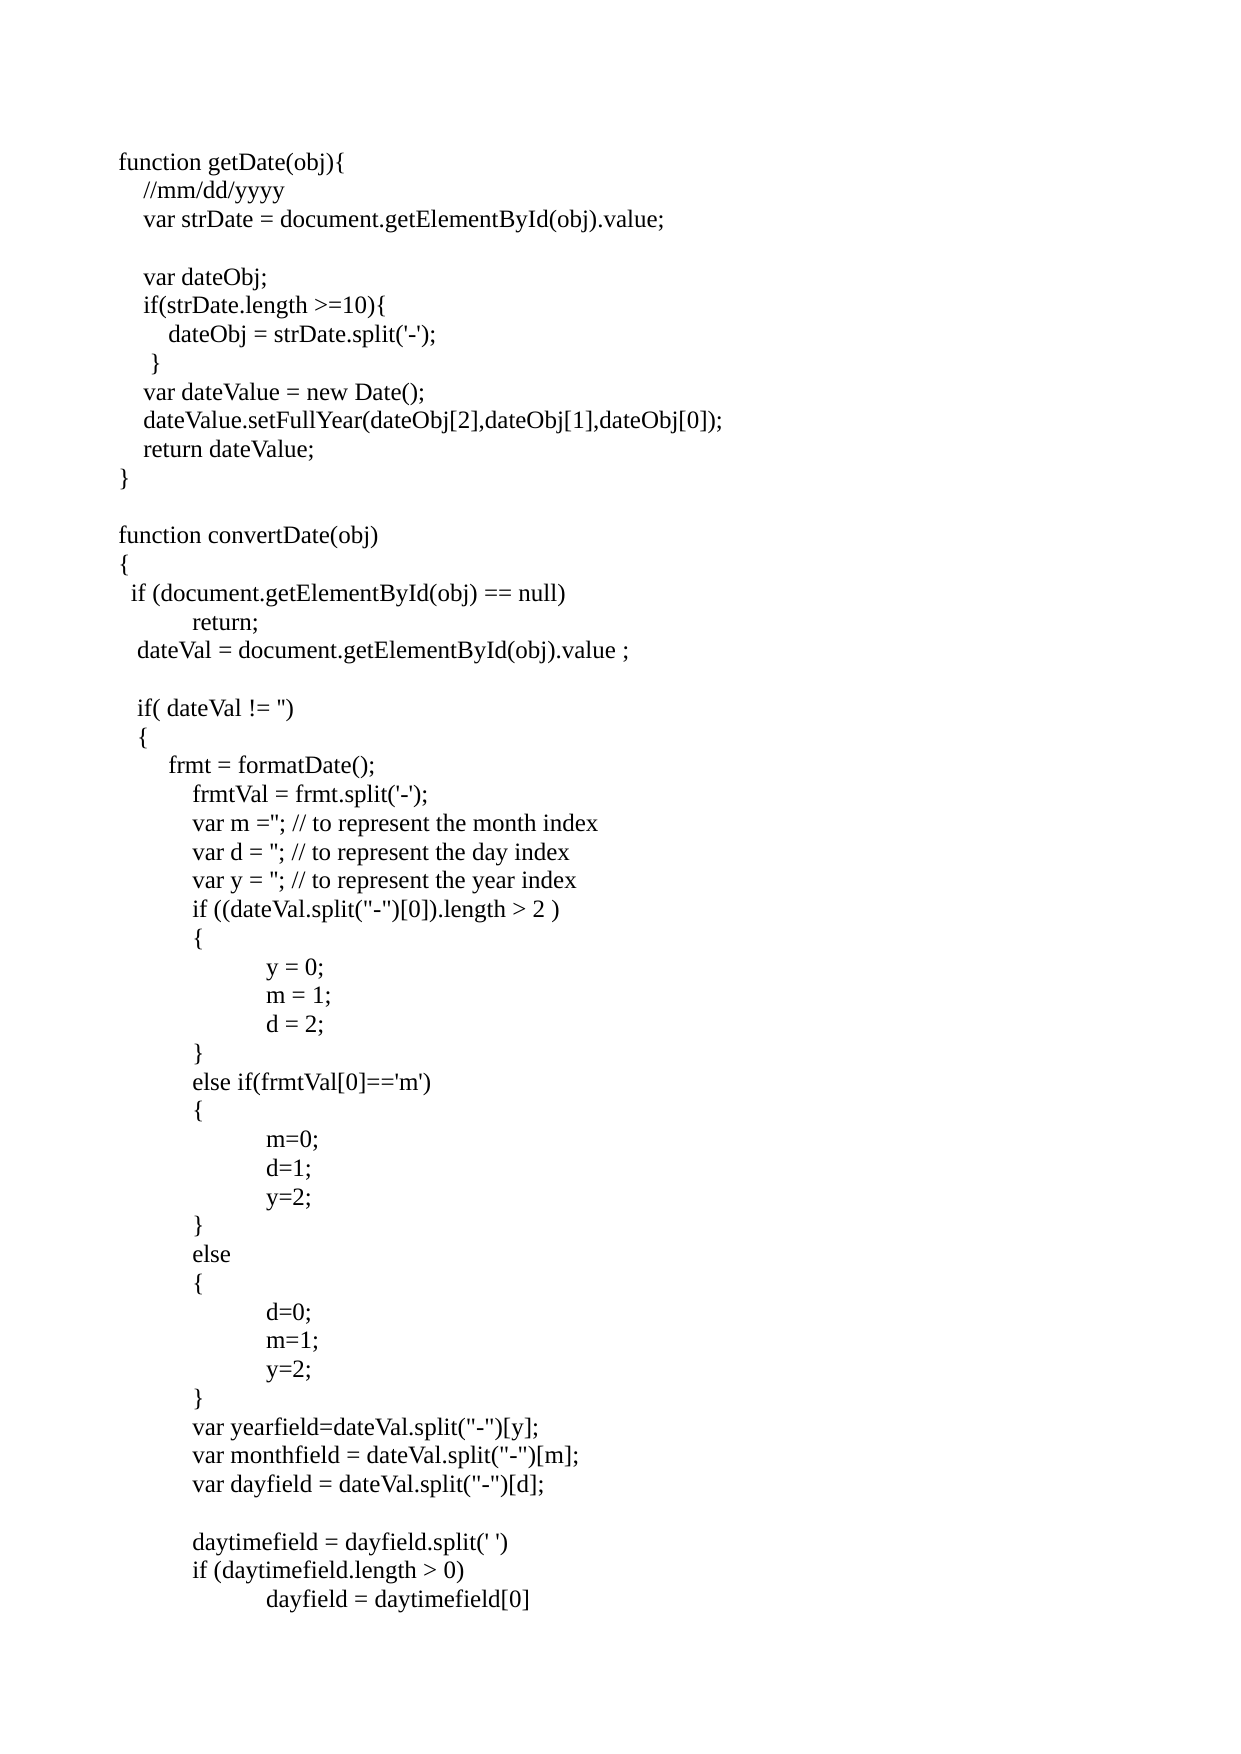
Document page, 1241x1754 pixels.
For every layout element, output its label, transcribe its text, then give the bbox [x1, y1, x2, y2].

text y=2; [118, 1182, 1122, 1211]
text m=1; [118, 1326, 1122, 1354]
text } [118, 463, 1122, 492]
text dateVal = document.getElementById(obj).value ; [118, 636, 1122, 664]
text function getDate(obj){ [118, 147, 1122, 176]
text var monthfield = dateVal.split("-")[m]; [118, 1441, 1122, 1469]
text m=0; [118, 1124, 1122, 1153]
text var d = ''; // to represent the day index [118, 837, 1122, 866]
text } [118, 1383, 1122, 1412]
text if ((dateVal.split("-")[0]).length > 2 ) [118, 894, 1122, 923]
text return; [118, 607, 1122, 636]
text dateValue.setFullYear(dateObj[2],dateObj[1],dateObj[0]); [118, 406, 1122, 434]
text var y = ''; // to represent the year index [118, 866, 1122, 894]
text if (daytimefield.length > 0) [118, 1556, 1122, 1584]
text { [118, 923, 1122, 952]
text m = 1; [118, 981, 1122, 1009]
text frmt = formatDate(); [118, 751, 1122, 779]
text { [118, 1096, 1122, 1124]
text { [118, 549, 1122, 578]
text if (document.getElementById(obj) == null) [118, 578, 1122, 607]
text var dateValue = new Date(); [118, 377, 1122, 406]
text var strDate = document.getElementById(obj).value; [118, 204, 1122, 233]
text } [118, 1038, 1122, 1067]
text dateObj = strDate.split('-'); [118, 319, 1122, 348]
text return dateValue; [118, 434, 1122, 463]
text frmtVal = frmt.split('-'); [118, 779, 1122, 808]
text y=2; [118, 1354, 1122, 1383]
text var m =''; // to represent the month index [118, 808, 1122, 837]
text var yearfield=dateVal.split("-")[y]; [118, 1412, 1122, 1441]
text function convertDate(obj) [118, 521, 1122, 549]
text } [118, 348, 1122, 377]
text { [118, 722, 1122, 751]
text //mm/dd/yyyy [118, 176, 1122, 204]
text d = 2; [118, 1009, 1122, 1038]
text dayfield = daytimefield[0] [118, 1584, 1122, 1613]
text var dayfield = dateVal.split("-")[d]; [118, 1469, 1122, 1498]
text daytimefield = dayfield.split(' ') [118, 1527, 1122, 1556]
text } [118, 1211, 1122, 1239]
text d=0; [118, 1297, 1122, 1326]
text else [118, 1239, 1122, 1268]
text if( dateVal != '') [118, 693, 1122, 722]
text if(strDate.length >=10){ [118, 291, 1122, 319]
text else if(frmtVal[0]=='m') [118, 1067, 1122, 1096]
text y = 0; [118, 952, 1122, 981]
text d=1; [118, 1153, 1122, 1182]
text var dateObj; [118, 262, 1122, 291]
text { [118, 1268, 1122, 1297]
